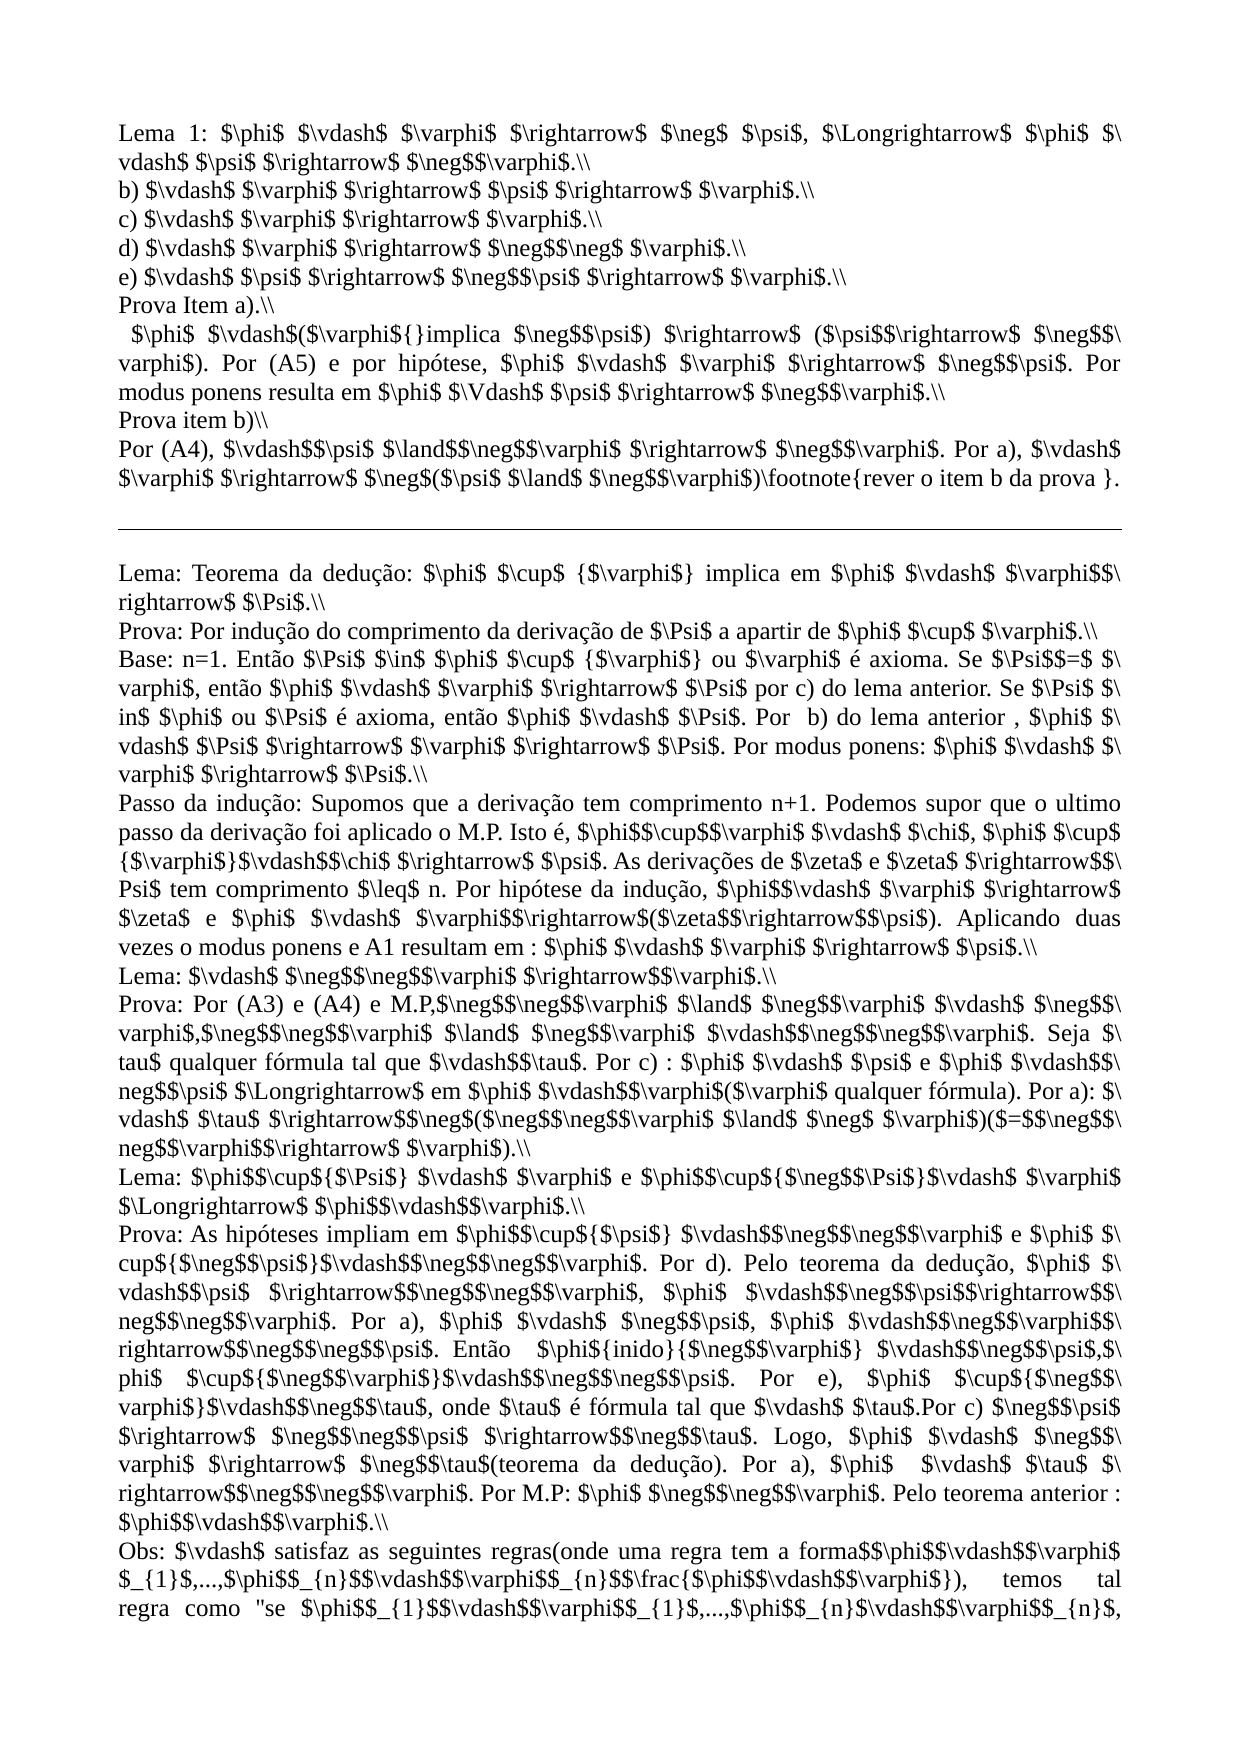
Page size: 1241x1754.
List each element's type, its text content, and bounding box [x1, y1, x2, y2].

text Passo da indução: Supomos que a derivação tem comprimento n+1. Podemos supor que o ultimo passo da derivação foi aplicado o M.P. Isto é, $\phi$$\cup$$\varphi$ $\vdash$ $\chi$, $\phi$ $\cup${$\varphi$}$\vdash$$\chi$ $\rightarrow$ $\psi$. As derivações de $\zeta$ e $\zeta$ $\rightarrow$$\Psi$ tem comprimento $\leq$ n. Por hipótese da indução, $\phi$$\vdash$ $\varphi$ $\rightarrow$ $\zeta$ e $\phi$ $\vdash$ $\varphi$$\rightarrow$($\zeta$$\rightarrow$$\psi$). Aplicando duas vezes o modus ponens e A1 resultam em : $\phi$ $\vdash$ $\varphi$ $\rightarrow$ $\psi$.\\ [118, 788, 1122, 961]
text Lema: $\vdash$ $\neg$$\neg$$\varphi$ $\rightarrow$$\varphi$.\\ [118, 961, 1122, 989]
text Obs: $\vdash$ satisfaz as seguintes regras(onde uma regra tem a forma$$\phi$$\vdash$$\varphi$$_{1}$,...,$\phi$$_{n}$$\vdash$$\varphi$$_{n}$$\frac{$\phi$$\vdash$$\varphi$}), temos tal regra como ''se $\phi$$_{1}$$\vdash$$\varphi$$_{1}$,...,$\phi$$_{n}$\vdash$$\varphi$$_{n}$, [118, 1536, 1122, 1622]
text Prova: As hipóteses impliam em $\phi$$\cup${$\psi$} $\vdash$$\neg$$\neg$$\varphi$ e $\phi$ $\cup${$\neg$$\psi$}$\vdash$$\neg$$\neg$$\varphi$. Por d). Pelo teorema da dedução, $\phi$ $\vdash$$\psi$ $\rightarrow$$\neg$$\neg$$\varphi$, $\phi$ $\vdash$$\neg$$\psi$$\rightarrow$$\neg$$\neg$$\varphi$. Por a), $\phi$ $\vdash$ $\neg$$\psi$, $\phi$ $\vdash$$\neg$$\varphi$$\rightarrow$$\neg$$\neg$$\psi$. Então $\phi${inido}{$\neg$$\varphi$} $\vdash$$\neg$$\psi$,$\phi$ $\cup${$\neg$$\varphi$}$\vdash$$\neg$$\neg$$\psi$. Por e), $\phi$ $\cup${$\neg$$\varphi$}$\vdash$$\neg$$\tau$, onde $\tau$ é fórmula tal que $\vdash$ $\tau$.Por c) $\neg$$\psi$ $\rightarrow$ $\neg$$\neg$$\psi$ $\rightarrow$$\neg$$\tau$. Logo, $\phi$ $\vdash$ $\neg$$\varphi$ $\rightarrow$ $\neg$$\tau$(teorema da dedução). Por a), $\phi$ $\vdash$ $\tau$ $\rightarrow$$\neg$$\neg$$\varphi$. Por M.P: $\phi$ $\neg$$\neg$$\varphi$. Pelo teorema anterior : $\phi$$\vdash$$\varphi$.\\ [118, 1219, 1122, 1536]
text d) $\vdash$ $\varphi$ $\rightarrow$ $\neg$$\neg$ $\varphi$.\\ [118, 233, 1122, 262]
text b) $\vdash$ $\varphi$ $\rightarrow$ $\psi$ $\rightarrow$ $\varphi$.\\ [118, 176, 1122, 204]
text Prova item b)\\ [118, 406, 1122, 434]
text Prova: Por indução do comprimento da derivação de $\Psi$ a apartir de $\phi$ $\cup$ $\varphi$.\\ [118, 616, 1122, 644]
text Lema 1: $\phi$ $\vdash$ $\varphi$ $\rightarrow$ $\neg$ $\psi$, $\Longrightarrow$ $\phi$ $\vdash$ $\psi$ $\rightarrow$ $\neg$$\varphi$.\\ [118, 118, 1122, 176]
text Lema: Teorema da dedução: $\phi$ $\cup$ {$\varphi$} implica em $\phi$ $\vdash$ $\varphi$$\rightarrow$ $\Psi$.\\ [118, 558, 1122, 616]
text Prova Item a).\\ [118, 291, 1122, 319]
text Prova: Por (A3) e (A4) e M.P,$\neg$$\neg$$\varphi$ $\land$ $\neg$$\varphi$ $\vdash$ $\neg$$\varphi$,$\neg$$\neg$$\varphi$ $\land$ $\neg$$\varphi$ $\vdash$$\neg$$\neg$$\varphi$. Seja $\tau$ qualquer fórmula tal que $\vdash$$\tau$. Por c) : $\phi$ $\vdash$ $\psi$ e $\phi$ $\vdash$$\neg$$\psi$ $\Longrightarrow$ em $\phi$ $\vdash$$\varphi$($\varphi$ qualquer fórmula). Por a): $\vdash$ $\tau$ $\rightarrow$$\neg$($\neg$$\neg$$\varphi$ $\land$ $\neg$ $\varphi$)($=$$\neg$$\neg$$\varphi$$\rightarrow$ $\varphi$).\\ [118, 989, 1122, 1162]
text $\phi$ $\vdash$($\varphi${}implica $\neg$$\psi$) $\rightarrow$ ($\psi$$\rightarrow$ $\neg$$\varphi$). Por (A5) e por hipótese, $\phi$ $\vdash$ $\varphi$ $\rightarrow$ $\neg$$\psi$. Por modus ponens resulta em $\phi$ $\Vdash$ $\psi$ $\rightarrow$ $\neg$$\varphi$.\\ [118, 319, 1122, 406]
text c) $\vdash$ $\varphi$ $\rightarrow$ $\varphi$.\\ [118, 204, 1122, 233]
text Base: n=1. Então $\Psi$ $\in$ $\phi$ $\cup$ {$\varphi$} ou $\varphi$ é axioma. Se $\Psi$$=$ $\varphi$, então $\phi$ $\vdash$ $\varphi$ $\rightarrow$ $\Psi$ por c) do lema anterior. Se $\Psi$ $\in$ $\phi$ ou $\Psi$ é axioma, então $\phi$ $\vdash$ $\Psi$. Por b) do lema anterior , $\phi$ $\vdash$ $\Psi$ $\rightarrow$ $\varphi$ $\rightarrow$ $\Psi$. Por modus ponens: $\phi$ $\vdash$ $\varphi$ $\rightarrow$ $\Psi$.\\ [118, 644, 1122, 788]
text e) $\vdash$ $\psi$ $\rightarrow$ $\neg$$\psi$ $\rightarrow$ $\varphi$.\\ [118, 262, 1122, 291]
text Lema: $\phi$$\cup${$\Psi$} $\vdash$ $\varphi$ e $\phi$$\cup${$\neg$$\Psi$}$\vdash$ $\varphi$ $\Longrightarrow$ $\phi$$\vdash$$\varphi$.\\ [118, 1162, 1122, 1219]
text Por (A4), $\vdash$$\psi$ $\land$$\neg$$\varphi$ $\rightarrow$ $\neg$$\varphi$. Por a), $\vdash$ $\varphi$ $\rightarrow$ $\neg$($\psi$ $\land$ $\neg$$\varphi$)\footnote{rever o item b da prova }. [118, 434, 1122, 492]
